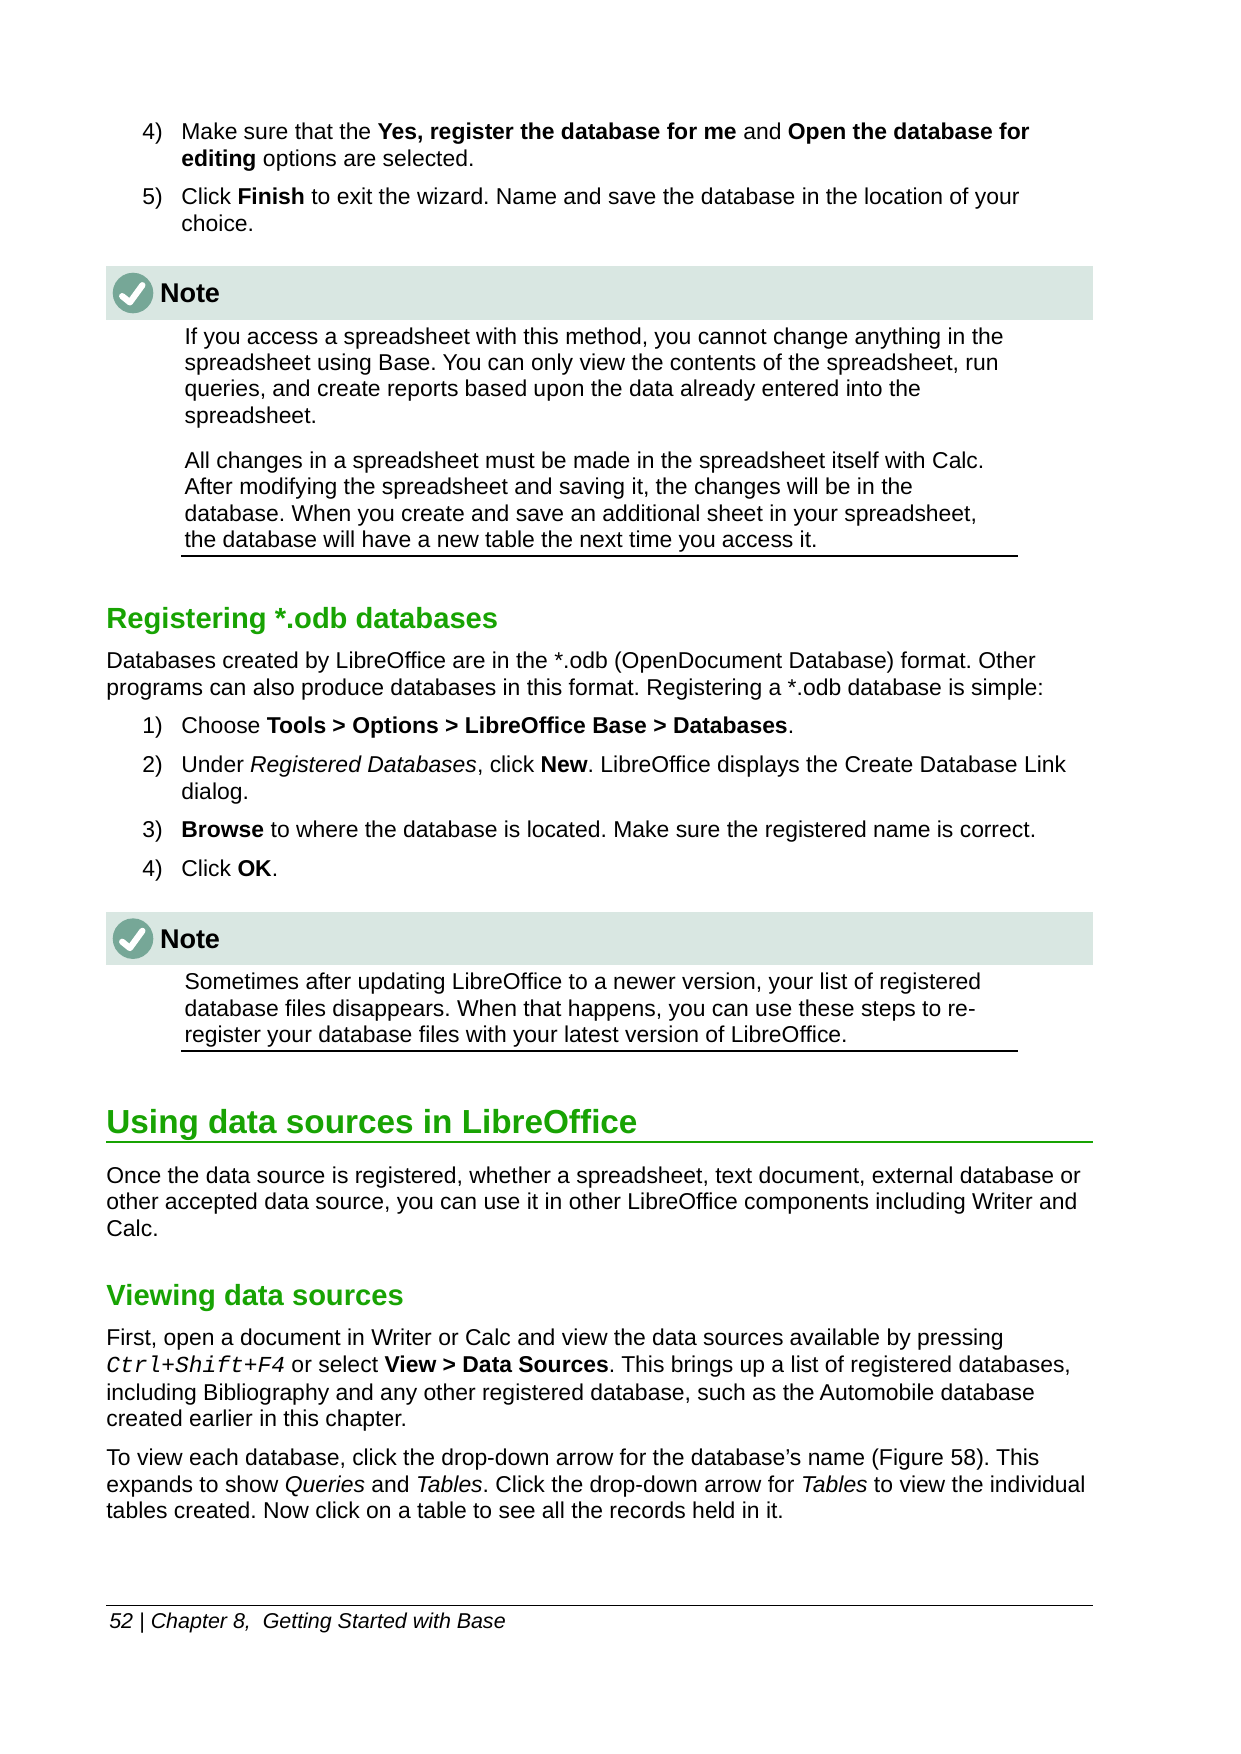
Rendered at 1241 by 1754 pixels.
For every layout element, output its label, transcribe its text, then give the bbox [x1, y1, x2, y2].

list Choose Tools > Options > LibreOffice Base > Databases. [162, 712, 1093, 739]
subtitle Viewing data sources [106, 1278, 1093, 1312]
list Make sure that the Yes, register the database for me and Open the database for editing options are selected. [162, 118, 1093, 171]
list Click Finish to exit the wizard. Name and save the database in the location of your choice. [162, 183, 1093, 236]
text First, open a document in Writer or Calc and view the data sources available by pressing Ctrl+Shift+F4 or select View > Data Sources. This brings up a list of registered databases, including Bibliography and any other registered database, such as the Automobile database created earlier in this chapter. [106, 1324, 1093, 1432]
text Sometimes after updating LibreOffice to a newer version, your list of registered database files disappears. When that happens, you can use these steps to re-register your database files with your latest version of LibreOffice. [181, 965, 1018, 1050]
text All changes in a spreadsheet must be made in the spreadsheet itself with Calc. After modifying the spreadsheet and saving it, the changes will be in the database. When you create and save an additional sheet in your spreadsheet, the database will have a new table the next time you access it. [181, 444, 1018, 555]
list Under Registered Databases, click New. LibreOffice displays the Create Database Link dialog. [162, 751, 1093, 804]
text Databases created by LibreOffice are in the *.odb (OpenDocument Database) format. Other programs can also produce databases in this format. Registering a *.odb database is simple: [106, 647, 1093, 700]
subtitle Registering *.odb databases [106, 601, 1093, 635]
subtitle Using data sources in LibreOffice [106, 1102, 1093, 1141]
list Browse to where the database is located. Make sure the registered name is correct. [162, 816, 1093, 843]
text To view each database, click the drop-down arrow for the database’s name (Figure 58). This expands to show Queries and Tables. Click the drop-down arrow for Tables to view the individual tables created. Now click on a table to see all the records held in it. [106, 1444, 1093, 1523]
list Click OK. [162, 855, 1093, 882]
text If you access a spreadsheet with this method, you cannot change anything in the spreadsheet using Base. You can only view the contents of the spreadsheet, run queries, and create reports based upon the data already entered into the spreadsheet. [181, 320, 1018, 428]
subtitle Note [106, 266, 1093, 320]
text Once the data source is registered, whether a spreadsheet, text document, external database or other accepted data source, you can use it in other LibreOffice components including Writer and Calc. [106, 1162, 1093, 1241]
subtitle Note [106, 912, 1093, 965]
